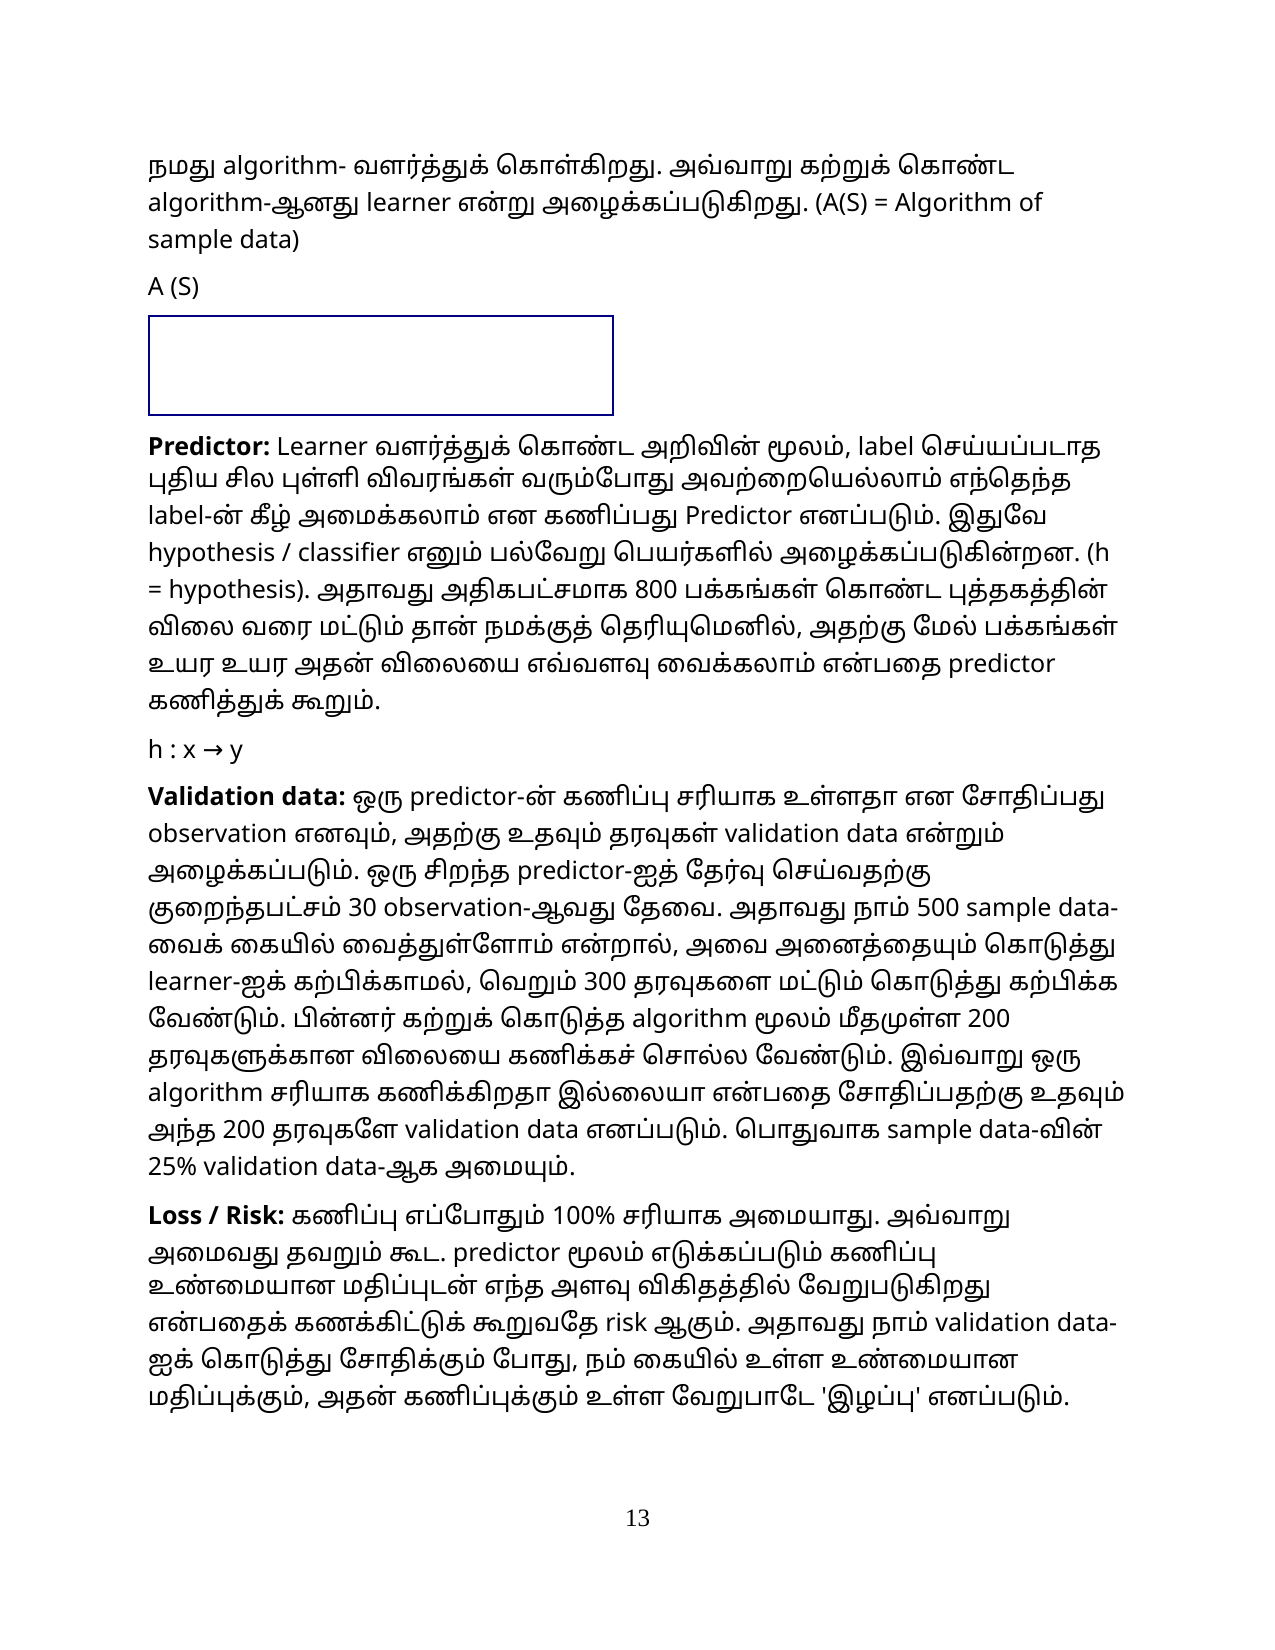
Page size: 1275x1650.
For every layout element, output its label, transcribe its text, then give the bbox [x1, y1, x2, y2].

text Learner: நாம் தேர்ந்தெடுத்து அனுப்பியுள்ள மாதிரித் தரவுகளின் அடிப்படையில் புத்தகங்களின் விலையை நிர்ணயிப்பது பற்றிய அறிவை நமது algorithm- வளர்த்துக் கொள்கிறது. அவ்வாறு கற்றுக் கொண்ட algorithm-ஆனது learner என்று அழைக்கப்படுகிறது. (A(S) = Algorithm of sample data) [118, 118, 1157, 239]
text A (S) [118, 239, 1157, 302]
text h : x → y [118, 703, 1157, 749]
text Validation data: ஒரு predictor-ன் கணிப்பு சரியாக உள்ளதா என சோதிப்பது observation எனவும், அதற்கு உதவும் தரவுகள் validation data என்றும் அழைக்கப்படும். ஒரு சிறந்த predictor-ஐத் தேர்வு செய்வதற்கு குறைந்தபட்சம் 30 observation-ஆவது தேவை. அதாவது நாம் 500 sample data-வைக் கையில் வைத்துள்ளோம் என்றால், அவை அனைத்தையும் கொடுத்து learner-ஐக் கற்பிக்காமல், வெறும் 300 தரவுகளை மட்டும் கொடுத்து கற்பிக்க வேண்டும். பின்னர் கற்றுக் கொடுத்த algorithm மூலம் மீதமுள்ள 200 தரவுகளுக்கான விலையை கணிக்கச் சொல்ல வேண்டும். இவ்வாறு ஒரு algorithm சரியாக கணிக்கிறதா இல்லையா என்பதை சோதிப்பதற்கு உதவும் அந்த 200 தரவுகளே validation data எனப்படும். பொதுவாக sample data-வின் 25% validation data-ஆக அமையும். [118, 749, 1157, 1168]
text Predictor: Learner வளர்த்துக் கொண்ட அறிவின் மூலம், label செய்யப்படாத புதிய சில புள்ளி விவரங்கள் வரும்போது அவற்றையெல்லாம் எந்தெந்த label-ன் கீழ் அமைக்கலாம் என கணிப்பது Predictor எனப்படும். இதுவே hypothesis / classifier எனும் பல்வேறு பெயர்களில் அழைக்கப்படுகின்றன. (h = hypothesis). அதாவது அதிகபட்சமாக 800 பக்கங்கள் கொண்ட புத்தகத்தின் விலை வரை மட்டும் தான் நமக்குத் தெரியுமெனில், அதற்கு மேல் பக்கங்கள் உயர உயர அதன் விலையை எவ்வளவு வைக்கலாம் என்பதை predictor கணித்துக் கூறும். [118, 399, 1157, 703]
text Loss / Risk: கணிப்பு எப்போதும் 100% சரியாக அமையாது. அவ்வாறு அமைவது தவறும் கூட. predictor மூலம் எடுக்கப்படும் கணிப்பு உண்மையான மதிப்புடன் எந்த அளவு விகிதத்தில் வேறுபடுகிறது என்பதைக் கணக்கிட்டுக் கூறுவதே risk ஆகும். அதாவது நாம் validation data-ஐக் கொடுத்து சோதிக்கும் போது, நம் கையில் உள்ள உண்மையான மதிப்புக்கும், அதன் கணிப்புக்கும் உள்ள வேறுபாடே 'இழப்பு' எனப்படும். [118, 1168, 1157, 1445]
